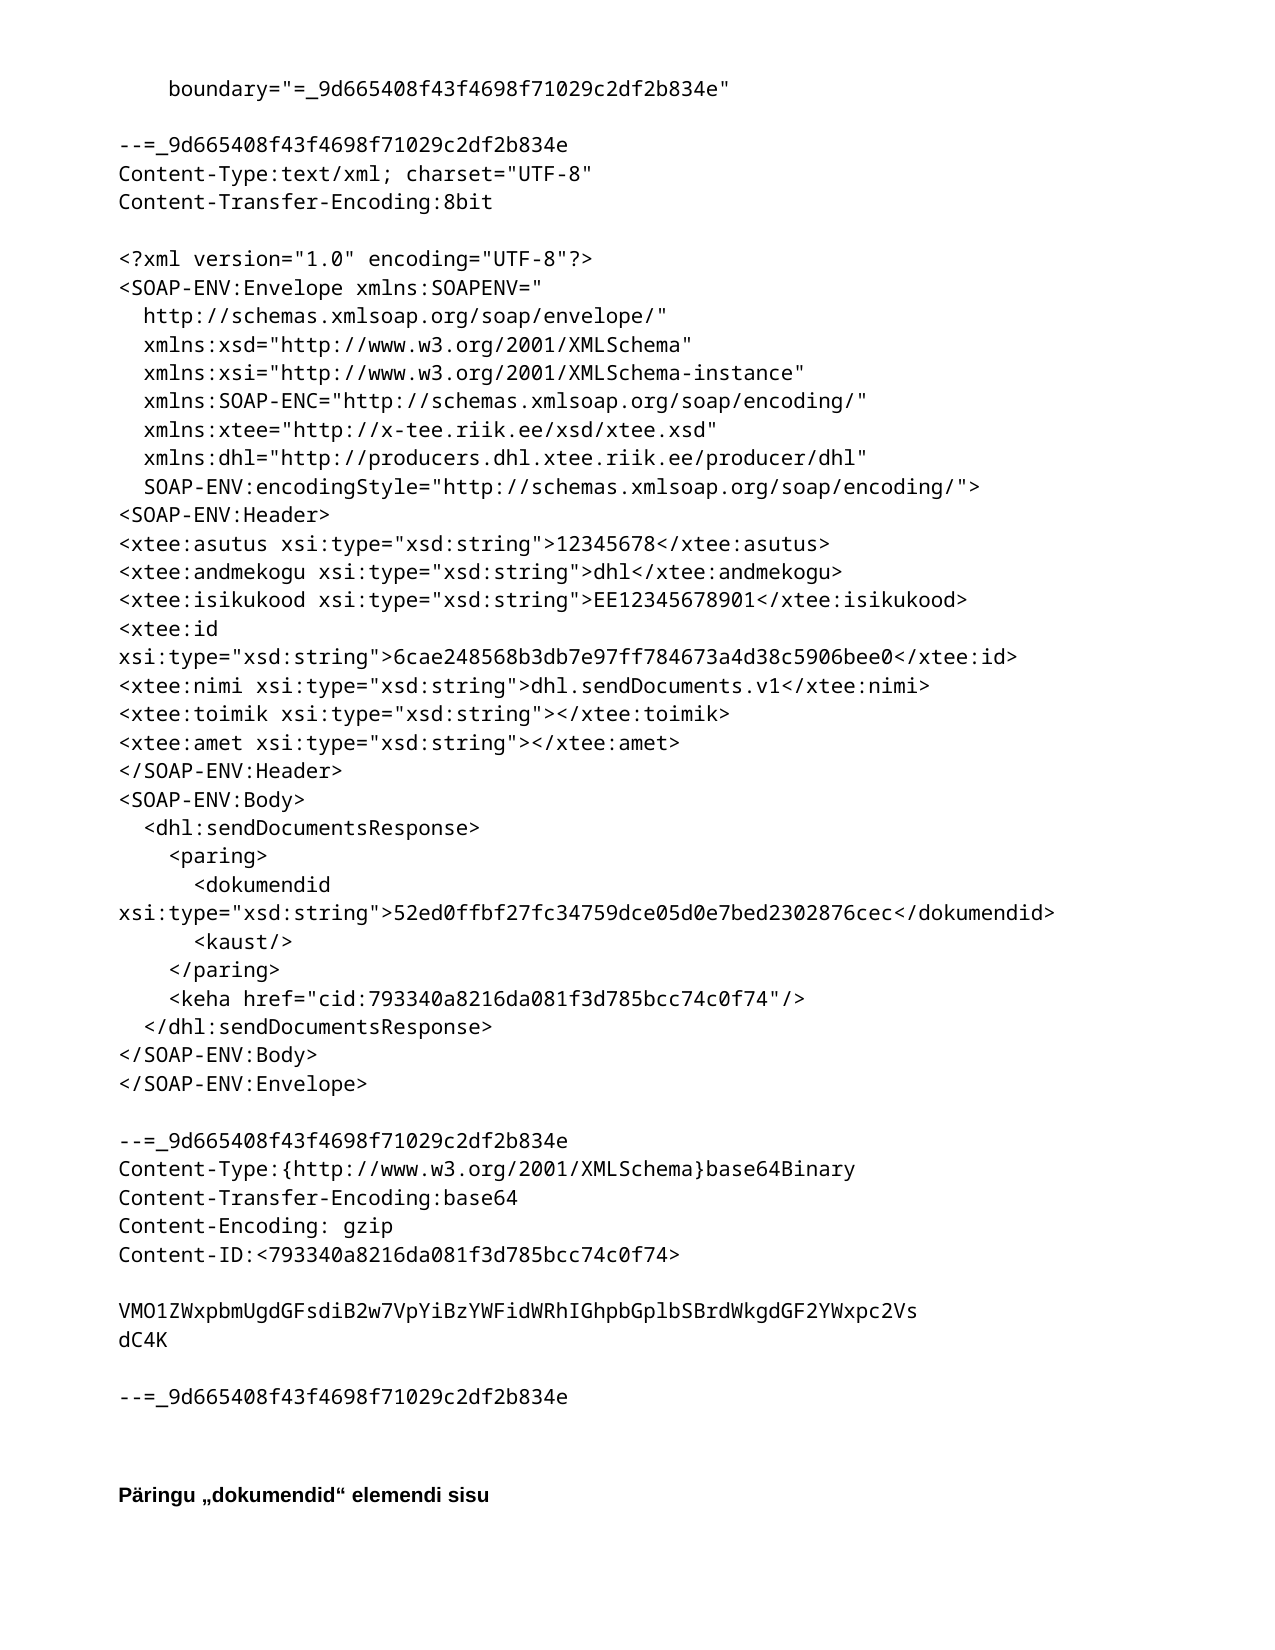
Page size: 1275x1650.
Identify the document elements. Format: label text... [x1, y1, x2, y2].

text <xtee:amet xsi:type="xsd:string"></xtee:amet> [118, 728, 1157, 756]
text <xtee:isikukood xsi:type="xsd:string">EE12345678901</xtee:isikukood> [118, 586, 1157, 614]
text </SOAP-ENV:Header> [118, 756, 1157, 785]
text <SOAP-ENV:Envelope xmlns:SOAPENV=" [118, 273, 1157, 301]
text </SOAP-ENV:Body> [118, 1041, 1157, 1069]
text <dokumendid xsi:type="xsd:string">52ed0ffbf27fc34759dce05d0e7bed2302876cec</dokumendid> [118, 870, 1157, 927]
text xmlns:xsd="http://www.w3.org/2001/XMLSchema" [118, 330, 1157, 358]
text Content-ID:<793340a8216da081f3d785bcc74c0f74> [118, 1240, 1157, 1268]
text </paring> [118, 955, 1157, 984]
text <keha href="cid:793340a8216da081f3d785bcc74c0f74"/> [118, 984, 1157, 1012]
text dC4K [118, 1325, 1157, 1353]
text xmlns:dhl="http://producers.dhl.xtee.riik.ee/producer/dhl" [118, 443, 1157, 472]
text </dhl:sendDocumentsResponse> [118, 1012, 1157, 1041]
text --=_9d665408f43f4698f71029c2df2b834e [118, 131, 1157, 159]
text VMO1ZWxpbmUgdGFsdiB2w7VpYiBzYWFidWRhIGhpbGplbSBrdWkgdGF2YWxpc2Vs [118, 1297, 1157, 1325]
text <SOAP-ENV:Header> [118, 500, 1157, 529]
text <SOAP-ENV:Body> [118, 785, 1157, 813]
text Content-Transfer-Encoding:8bit [118, 187, 1157, 216]
text Content-Encoding: gzip [118, 1211, 1157, 1240]
text xmlns:xsi="http://www.w3.org/2001/XMLSchema-instance" [118, 358, 1157, 387]
text --=_9d665408f43f4698f71029c2df2b834e [118, 1126, 1157, 1154]
text SOAP-ENV:encodingStyle="http://schemas.xmlsoap.org/soap/encoding/"> [118, 472, 1157, 500]
text <xtee:id [118, 614, 1157, 642]
text Content-Type:text/xml; charset="UTF-8" [118, 159, 1157, 187]
text <xtee:asutus xsi:type="xsd:string">12345678</xtee:asutus> [118, 529, 1157, 557]
subtitle Päringu „dokumendid“ elemendi sisu [118, 1483, 1157, 1507]
text Content-Transfer-Encoding:base64 [118, 1183, 1157, 1211]
text xsi:type="xsd:string">6cae248568b3db7e97ff784673a4d38c5906bee0</xtee:id> [118, 642, 1157, 671]
text --=_9d665408f43f4698f71029c2df2b834e [118, 1382, 1157, 1410]
text http://schemas.xmlsoap.org/soap/envelope/" [118, 301, 1157, 330]
text <paring> [118, 842, 1157, 870]
text xmlns:SOAP-ENC="http://schemas.xmlsoap.org/soap/encoding/" [118, 387, 1157, 415]
text <kaust/> [118, 927, 1157, 955]
text Content-Type:{http://www.w3.org/2001/XMLSchema}base64Binary [118, 1154, 1157, 1183]
text xmlns:xtee="http://x-tee.riik.ee/xsd/xtee.xsd" [118, 415, 1157, 443]
text <?xml version="1.0" encoding="UTF-8"?> [118, 244, 1157, 273]
text <dhl:sendDocumentsResponse> [118, 813, 1157, 842]
text <xtee:nimi xsi:type="xsd:string">dhl.sendDocuments.v1</xtee:nimi> [118, 671, 1157, 699]
text <xtee:andmekogu xsi:type="xsd:string">dhl</xtee:andmekogu> [118, 557, 1157, 586]
text <xtee:toimik xsi:type="xsd:string"></xtee:toimik> [118, 699, 1157, 728]
text </SOAP-ENV:Envelope> [118, 1069, 1157, 1097]
text boundary="=_9d665408f43f4698f71029c2df2b834e" [118, 74, 1157, 102]
